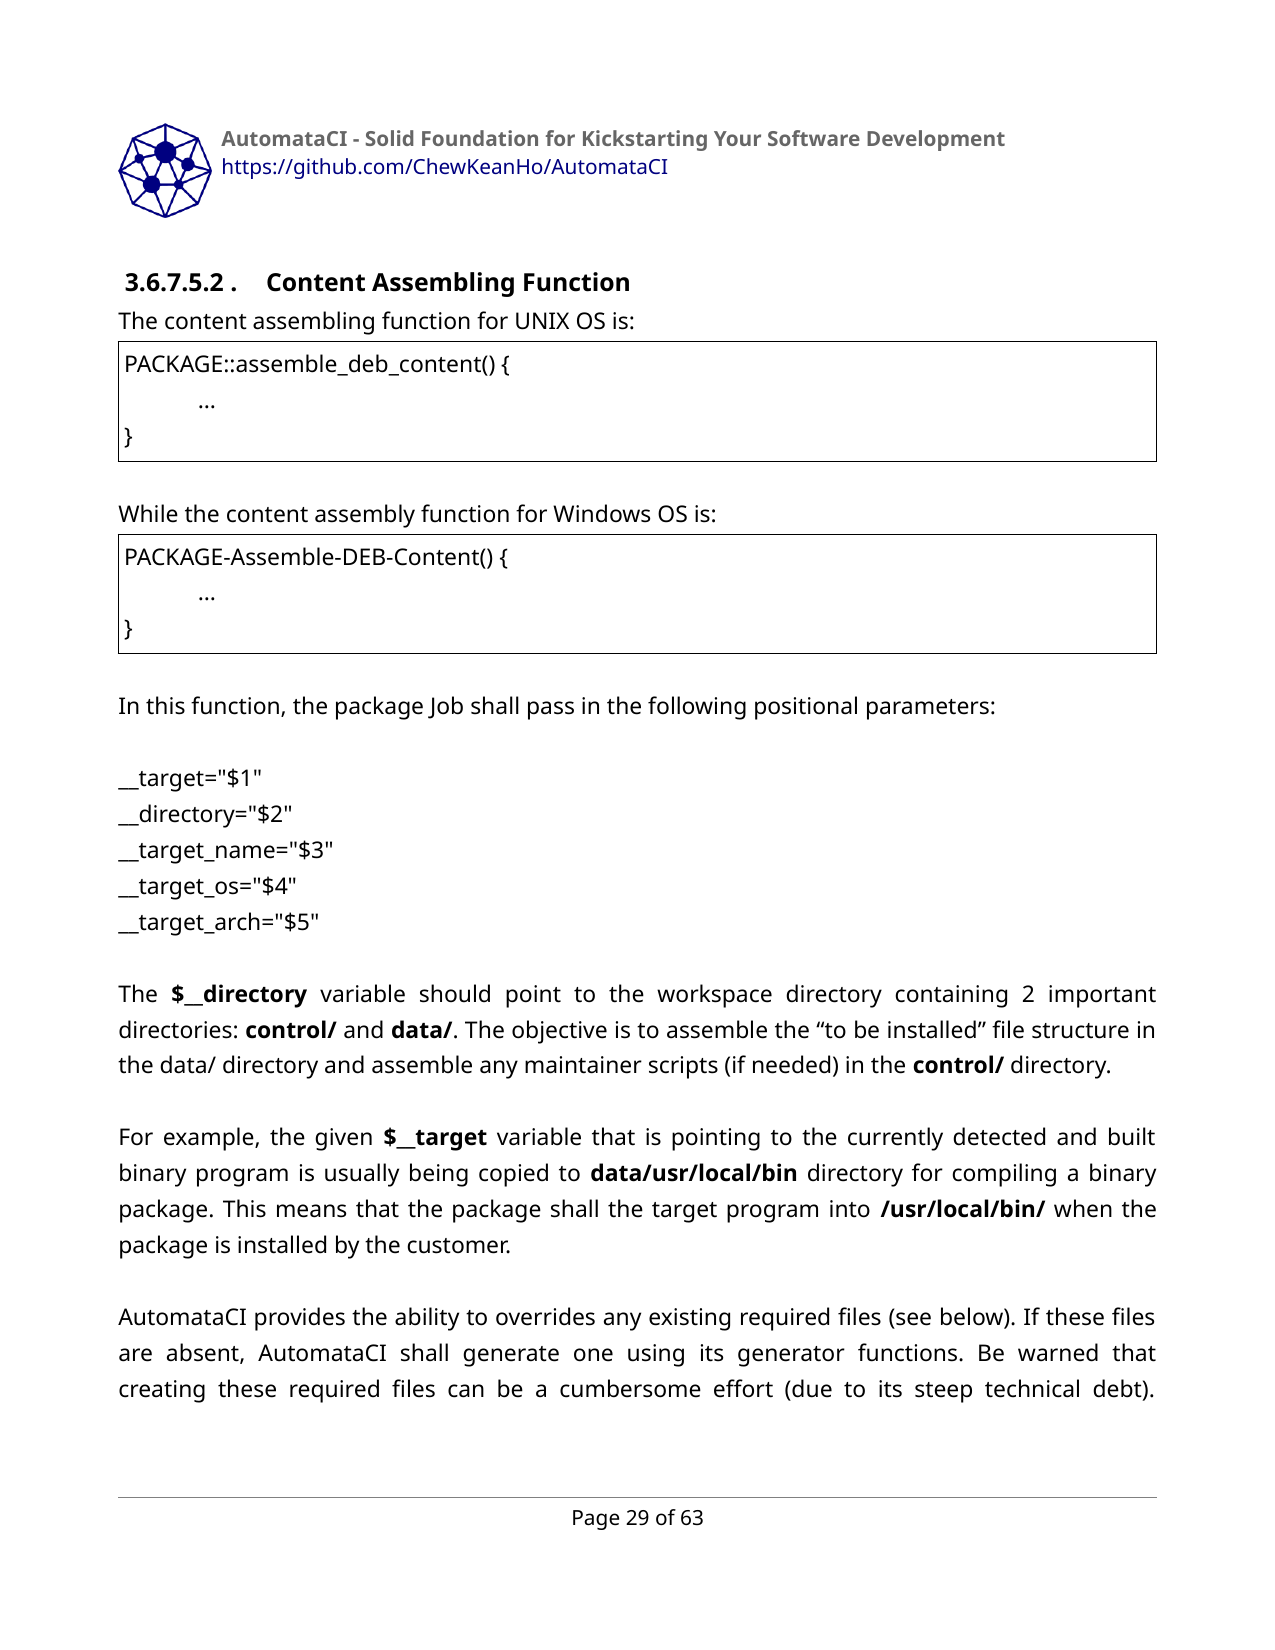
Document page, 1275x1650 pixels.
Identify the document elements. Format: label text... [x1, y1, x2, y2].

text __target="$1" [118, 762, 1157, 793]
picture [118, 123, 212, 218]
text __directory="$2" [118, 798, 1157, 829]
table_header PACKAGE::assemble_deb_content() { … } [119, 342, 1156, 461]
text AutomataCI provides the ability to overrides any existing required files (see below). If these files are absent, AutomataCI shall generate one using its generator functions. Be warned that creating these required files can be a cumbersome effort (due to its steep technical debt). [118, 1301, 1157, 1404]
text For example, the given $__target variable that is pointing to the currently detected and built binary program is usually being copied to data/usr/local/bin directory for compiling a binary package. This means that the package shall the target program into /usr/local/bin/ when the package is installed by the customer. [118, 1121, 1157, 1260]
text __target_os="$4" [118, 870, 1157, 901]
text The content assembling function for UNIX OS is: [118, 305, 1157, 337]
text In this function, the package Job shall pass in the following positional parameters: [118, 690, 1157, 721]
table_header PACKAGE-Assemble-DEB-Content() { … } [119, 535, 1156, 653]
text The $__directory variable should point to the workspace directory containing 2 important directories: control/ and data/. The objective is to assemble the “to be installed” file structure in the data/ directory and assemble any maintainer scripts (if needed) in the control/ directory. [118, 978, 1157, 1081]
subtitle Content Assembling Function [118, 265, 1157, 299]
text __target_name="$3" [118, 834, 1157, 865]
text __target_arch="$5" [118, 906, 1157, 937]
text While the content assembly function for Windows OS is: [118, 498, 1157, 529]
